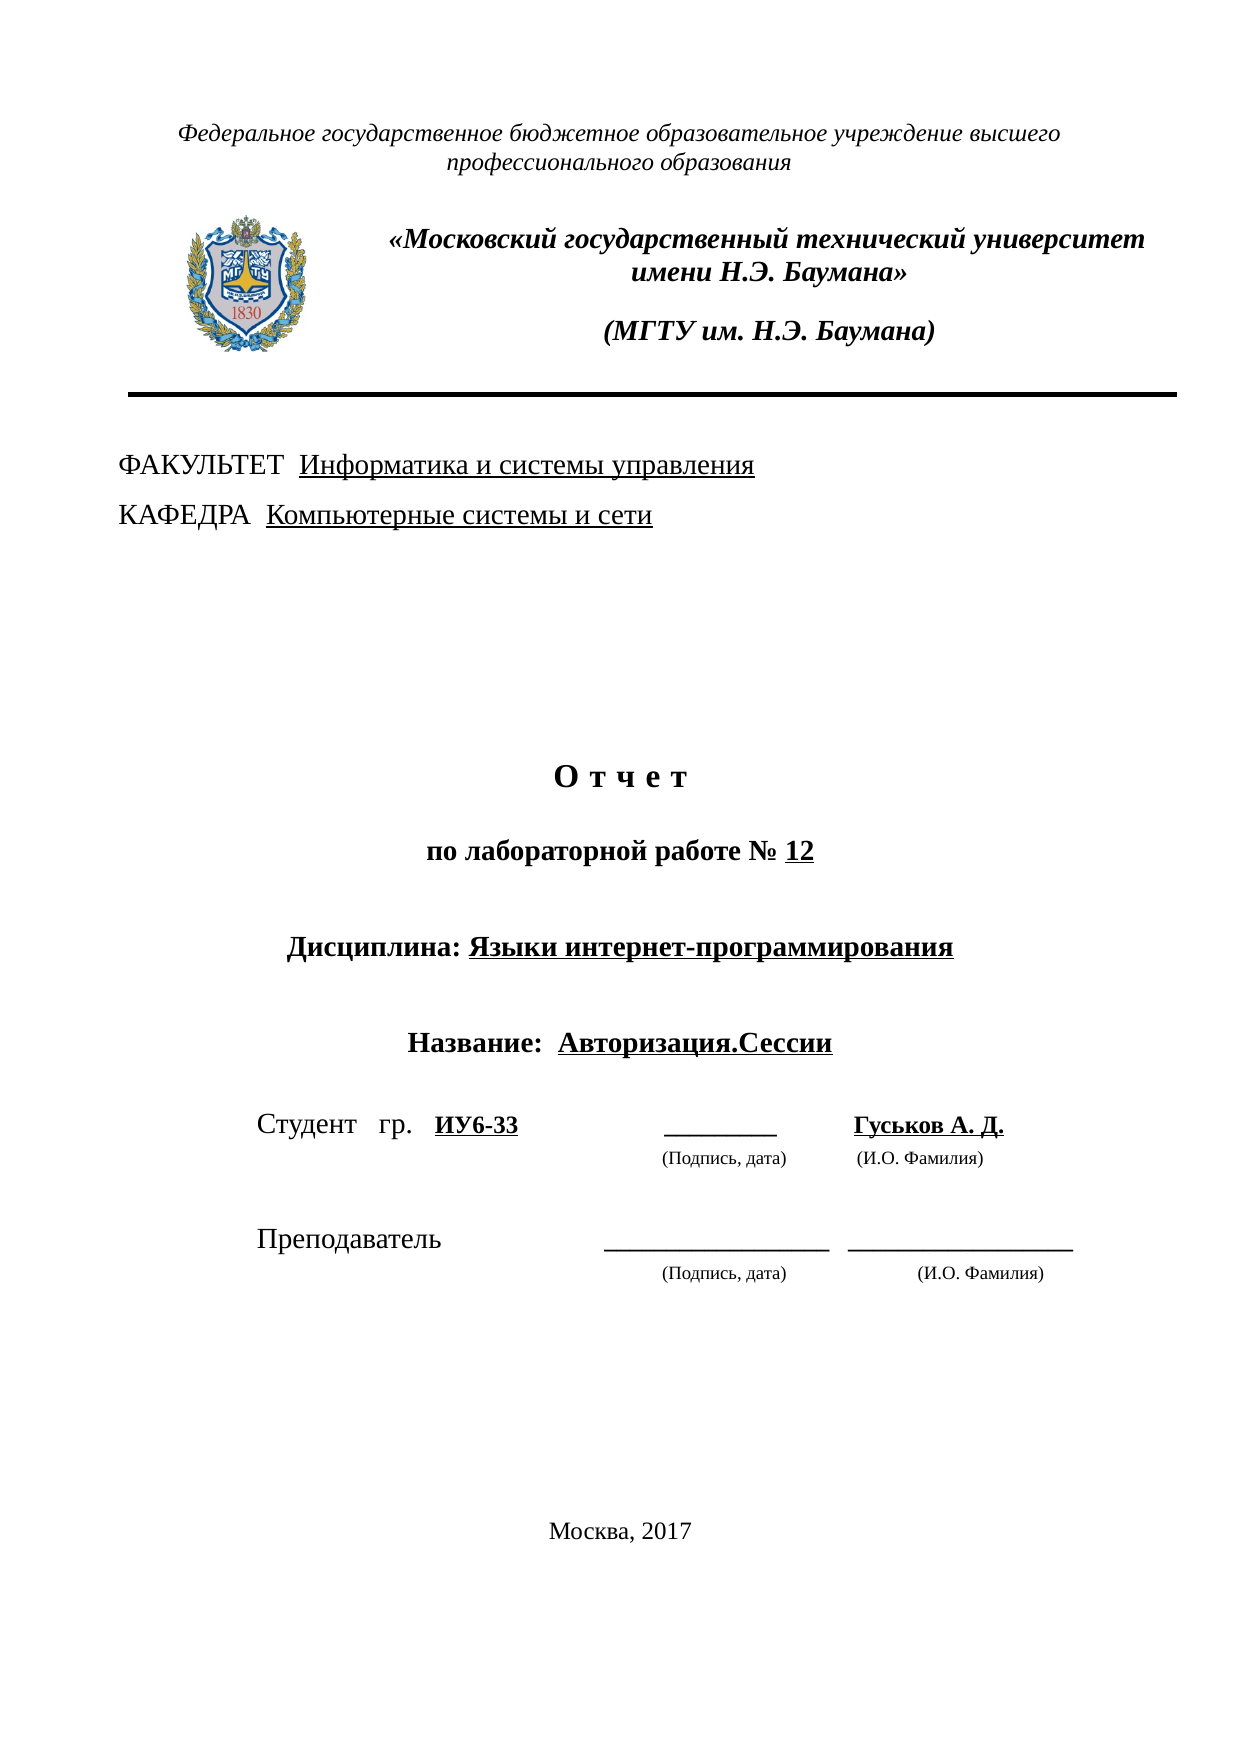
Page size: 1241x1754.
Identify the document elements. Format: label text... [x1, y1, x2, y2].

table_header [128, 176, 364, 392]
text (Подпись, дата) (И.О. Фамилия) [118, 1139, 1122, 1171]
text Название: Авторизация.Сессии [118, 1025, 1122, 1058]
text по лабораторной работе № 12 [118, 833, 1122, 866]
text Дисциплина: Языки интернет-программирования [118, 929, 1122, 962]
text Москва, 2017 [118, 1516, 1122, 1545]
table_header «Московский государственный технический университет имени Н.Э. Баумана» (МГТУ им. Н.Э. Баумана) [365, 176, 1177, 392]
text Федеральное государственное бюджетное образовательное учреждение высшего профессионального образования [118, 118, 1122, 176]
text Студент гр. ИУ6-33 _________ Гуськов А. Д. [118, 1108, 1122, 1139]
text (Подпись, дата) (И.О. Фамилия) [118, 1255, 1122, 1286]
text КАФЕДРА Компьютерные системы и сети [118, 497, 1122, 531]
text Отчет [118, 757, 1122, 795]
text ФАКУЛЬТЕТ Информатика и системы управления [118, 447, 1122, 481]
text Преподаватель __________________ __________________ [118, 1223, 1122, 1255]
